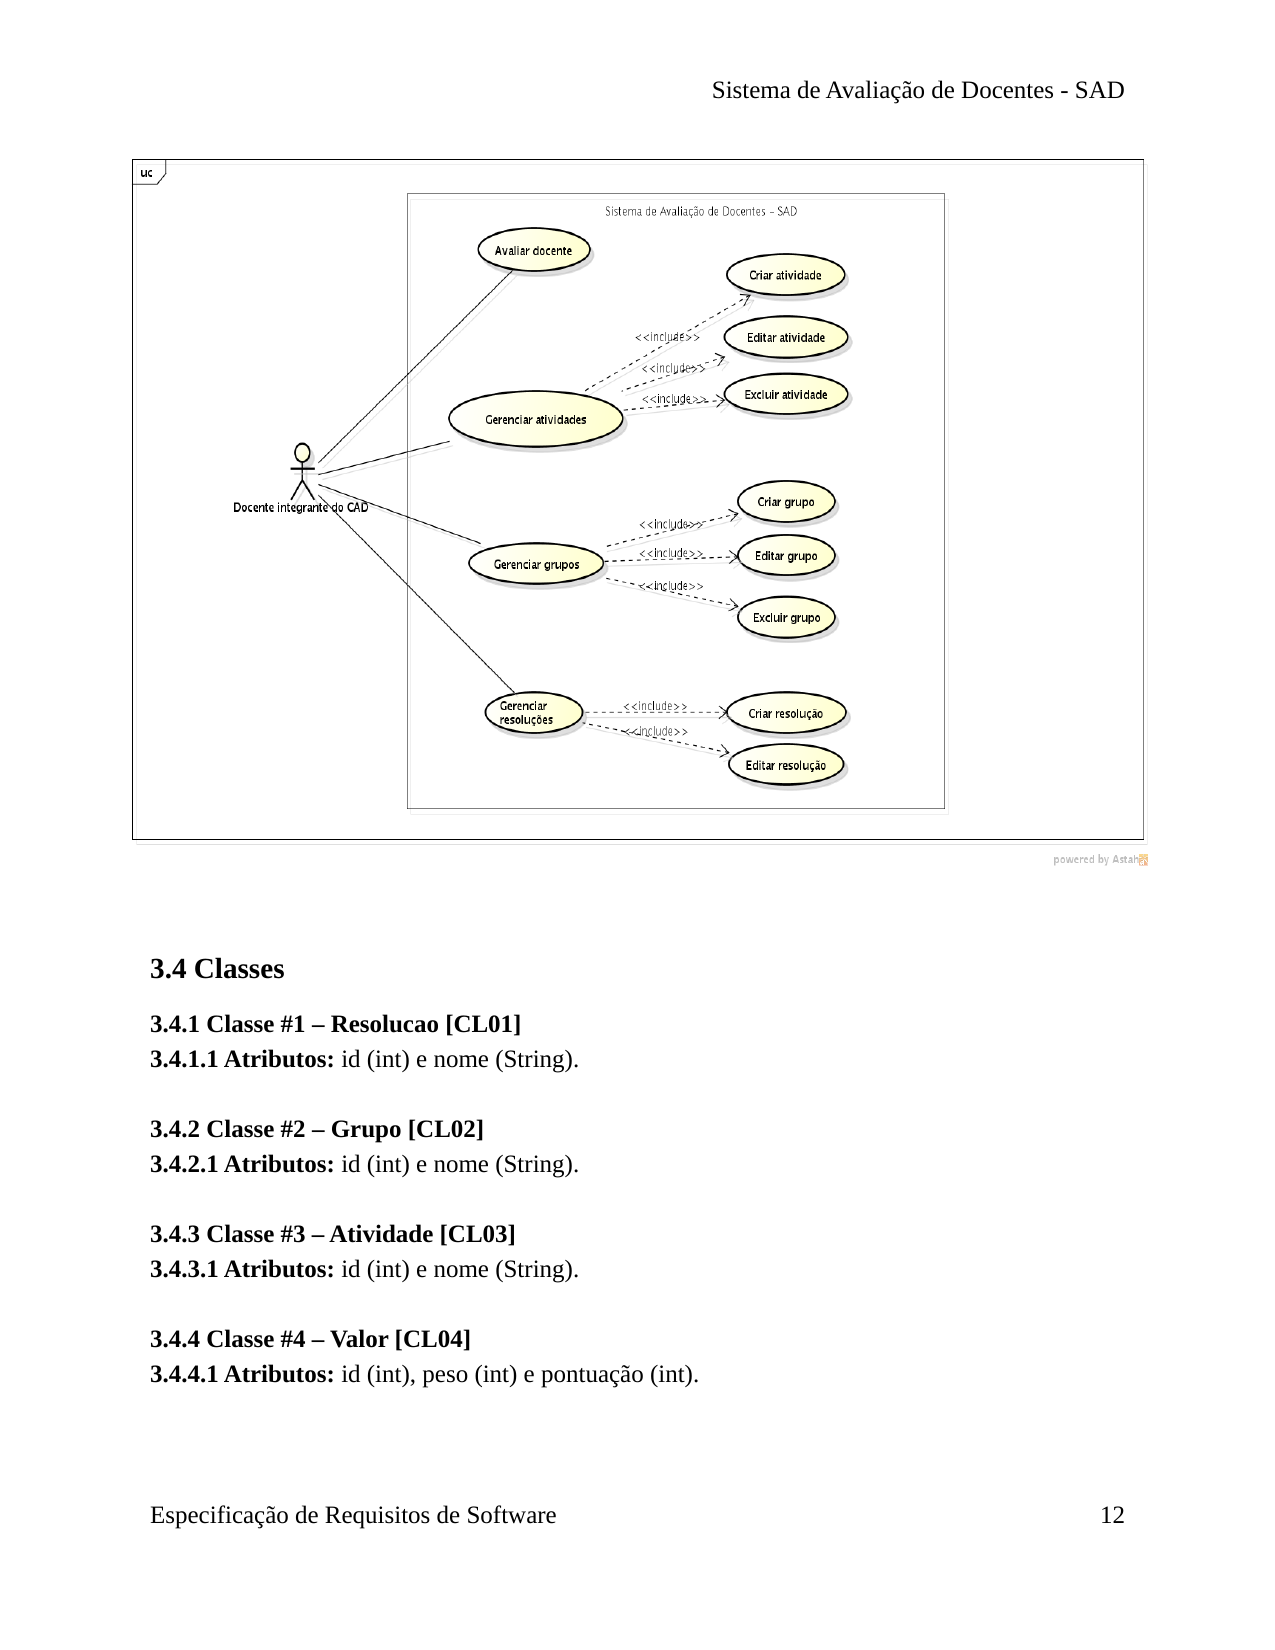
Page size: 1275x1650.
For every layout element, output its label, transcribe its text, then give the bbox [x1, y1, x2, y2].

subtitle 3.4.3 Classe #3 – Atividade [CL03] [150, 1219, 1125, 1248]
text 3.4.3.1 Atributos: id (int) e nome (String). [150, 1254, 1125, 1283]
subtitle 3.4.1 Classe #1 – Resolucao [CL01] [150, 1009, 1125, 1038]
subtitle 3.4.2 Classe #2 – Grupo [CL02] [150, 1114, 1125, 1143]
text 3.4.4.1 Atributos: id (int), peso (int) e pontuação (int). [150, 1359, 1125, 1388]
text 3.4.2.1 Atributos: id (int) e nome (String). [150, 1149, 1125, 1178]
subtitle 3.4.4 Classe #4 – Valor [CL04] [150, 1324, 1125, 1353]
subtitle 3.4 Classes [150, 951, 1125, 984]
text 3.4.1.1 Atributos: id (int) e nome (String). [150, 1044, 1125, 1073]
